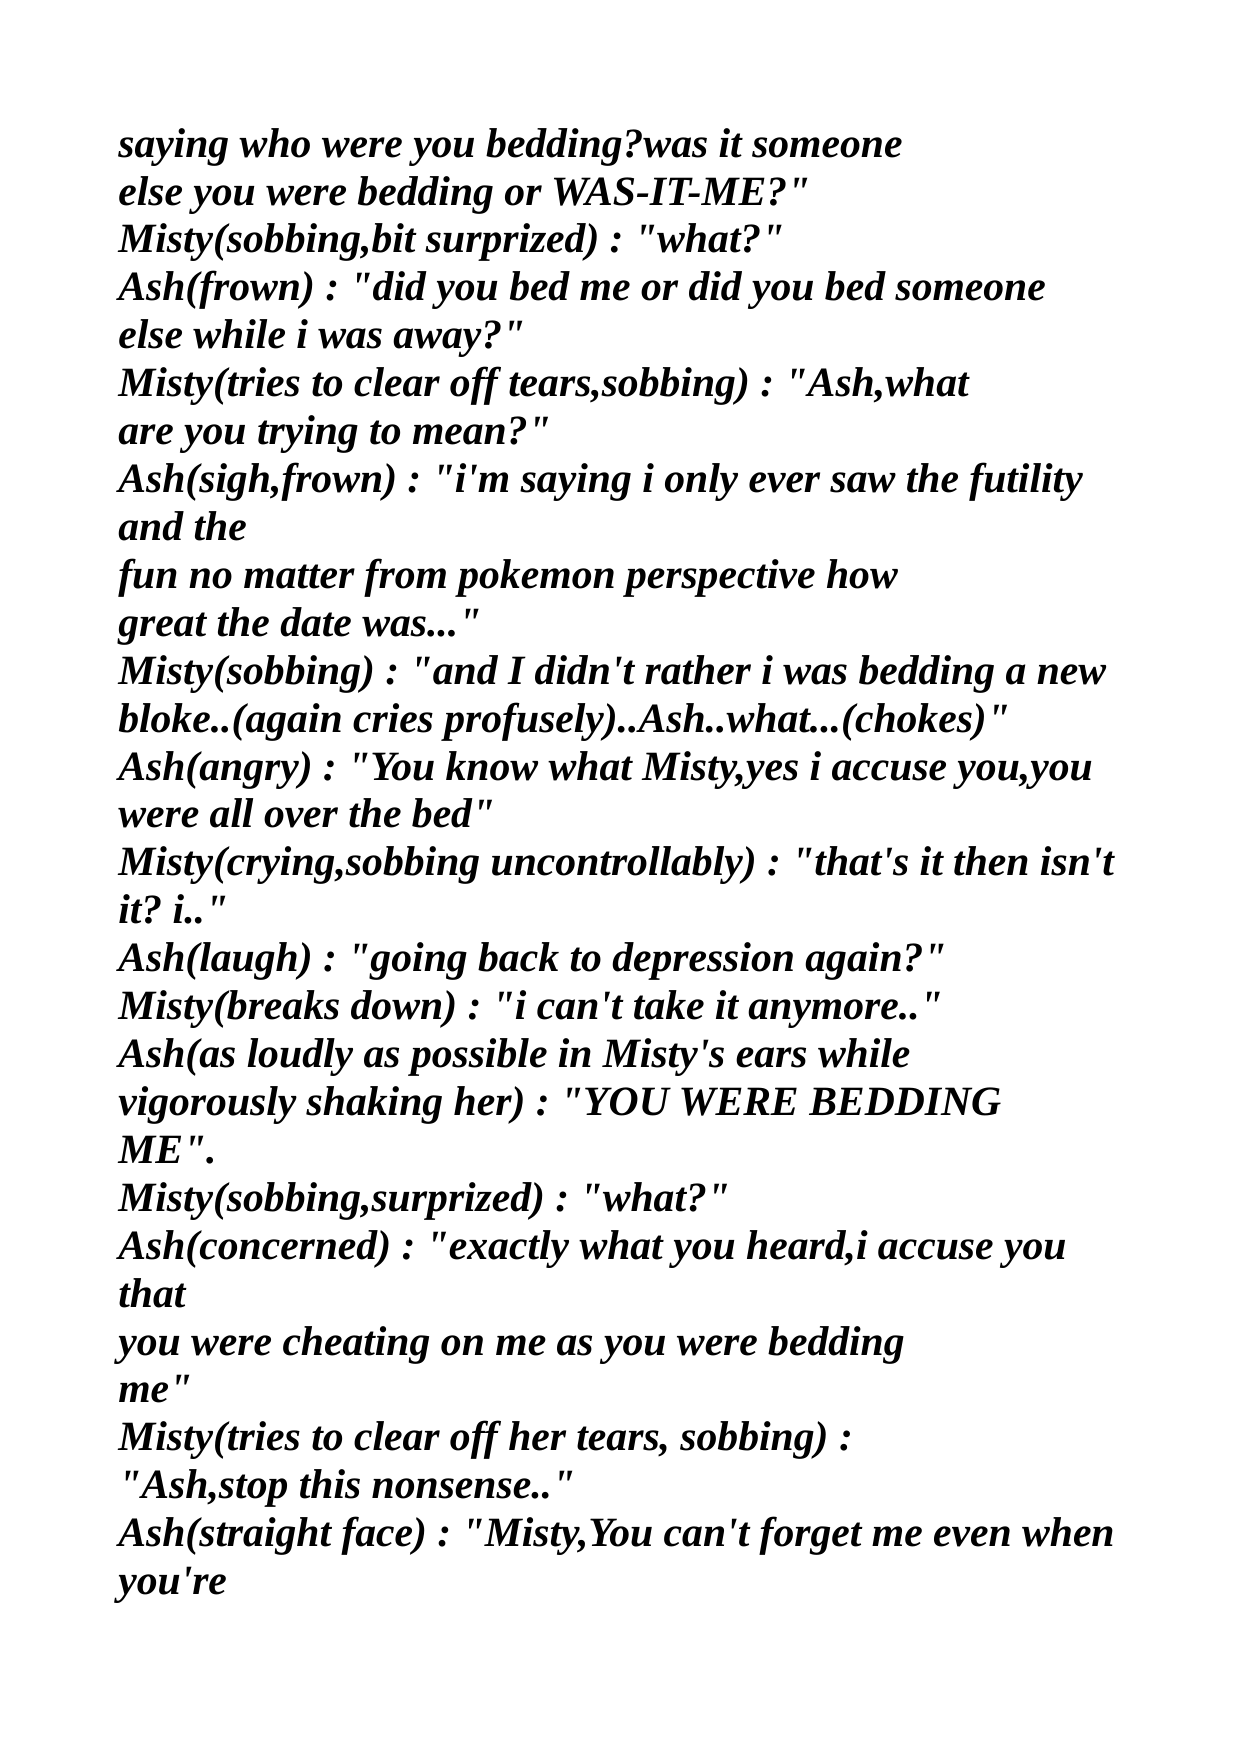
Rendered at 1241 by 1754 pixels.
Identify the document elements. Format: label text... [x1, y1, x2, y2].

text Misty(tries to clear off her tears, sobbing) : [118, 1412, 1122, 1460]
text Ash(straight face) : "Misty,You can't forget me even when you're [118, 1508, 1122, 1603]
text Ash(angry) : "You know what Misty,yes i accuse you,you [118, 741, 1122, 789]
text else while i was away?" [118, 310, 1122, 358]
text else you were bedding or WAS-IT-ME?" [118, 166, 1122, 214]
text Ash(sigh,frown) : "i'm saying i only ever saw the futility and the [118, 453, 1122, 549]
text me" [118, 1364, 1122, 1412]
text you were cheating on me as you were bedding [118, 1316, 1122, 1364]
text were all over the bed" [118, 789, 1122, 837]
text Misty(breaks down) : "i can't take it anymore.." [118, 981, 1122, 1028]
text "Ash,stop this nonsense.." [118, 1460, 1122, 1508]
text vigorously shaking her) : "YOU WERE BEDDING [118, 1076, 1122, 1124]
text Misty(tries to clear off tears,sobbing) : "Ash,what [118, 358, 1122, 406]
text Misty(sobbing,bit surprized) : "what?" [118, 214, 1122, 262]
text are you trying to mean?" [118, 406, 1122, 453]
text Ash(frown) : "did you bed me or did you bed someone [118, 262, 1122, 310]
text Ash(as loudly as possible in Misty's ears while [118, 1028, 1122, 1076]
text ME". [118, 1124, 1122, 1172]
text great the date was..." [118, 597, 1122, 645]
text Ash(laugh) : "going back to depression again?" [118, 933, 1122, 981]
text saying who were you bedding?was it someone [118, 118, 1122, 166]
text Misty(crying,sobbing uncontrollably) : "that's it then isn't it? i.." [118, 837, 1122, 933]
text fun no matter from pokemon perspective how [118, 549, 1122, 597]
text Misty(sobbing) : "and I didn't rather i was bedding a new [118, 645, 1122, 693]
text Ash(concerned) : "exactly what you heard,i accuse you that [118, 1220, 1122, 1316]
text Misty(sobbing,surprized) : "what?" [118, 1172, 1122, 1220]
text bloke..(again cries profusely)..Ash..what...(chokes)" [118, 693, 1122, 741]
